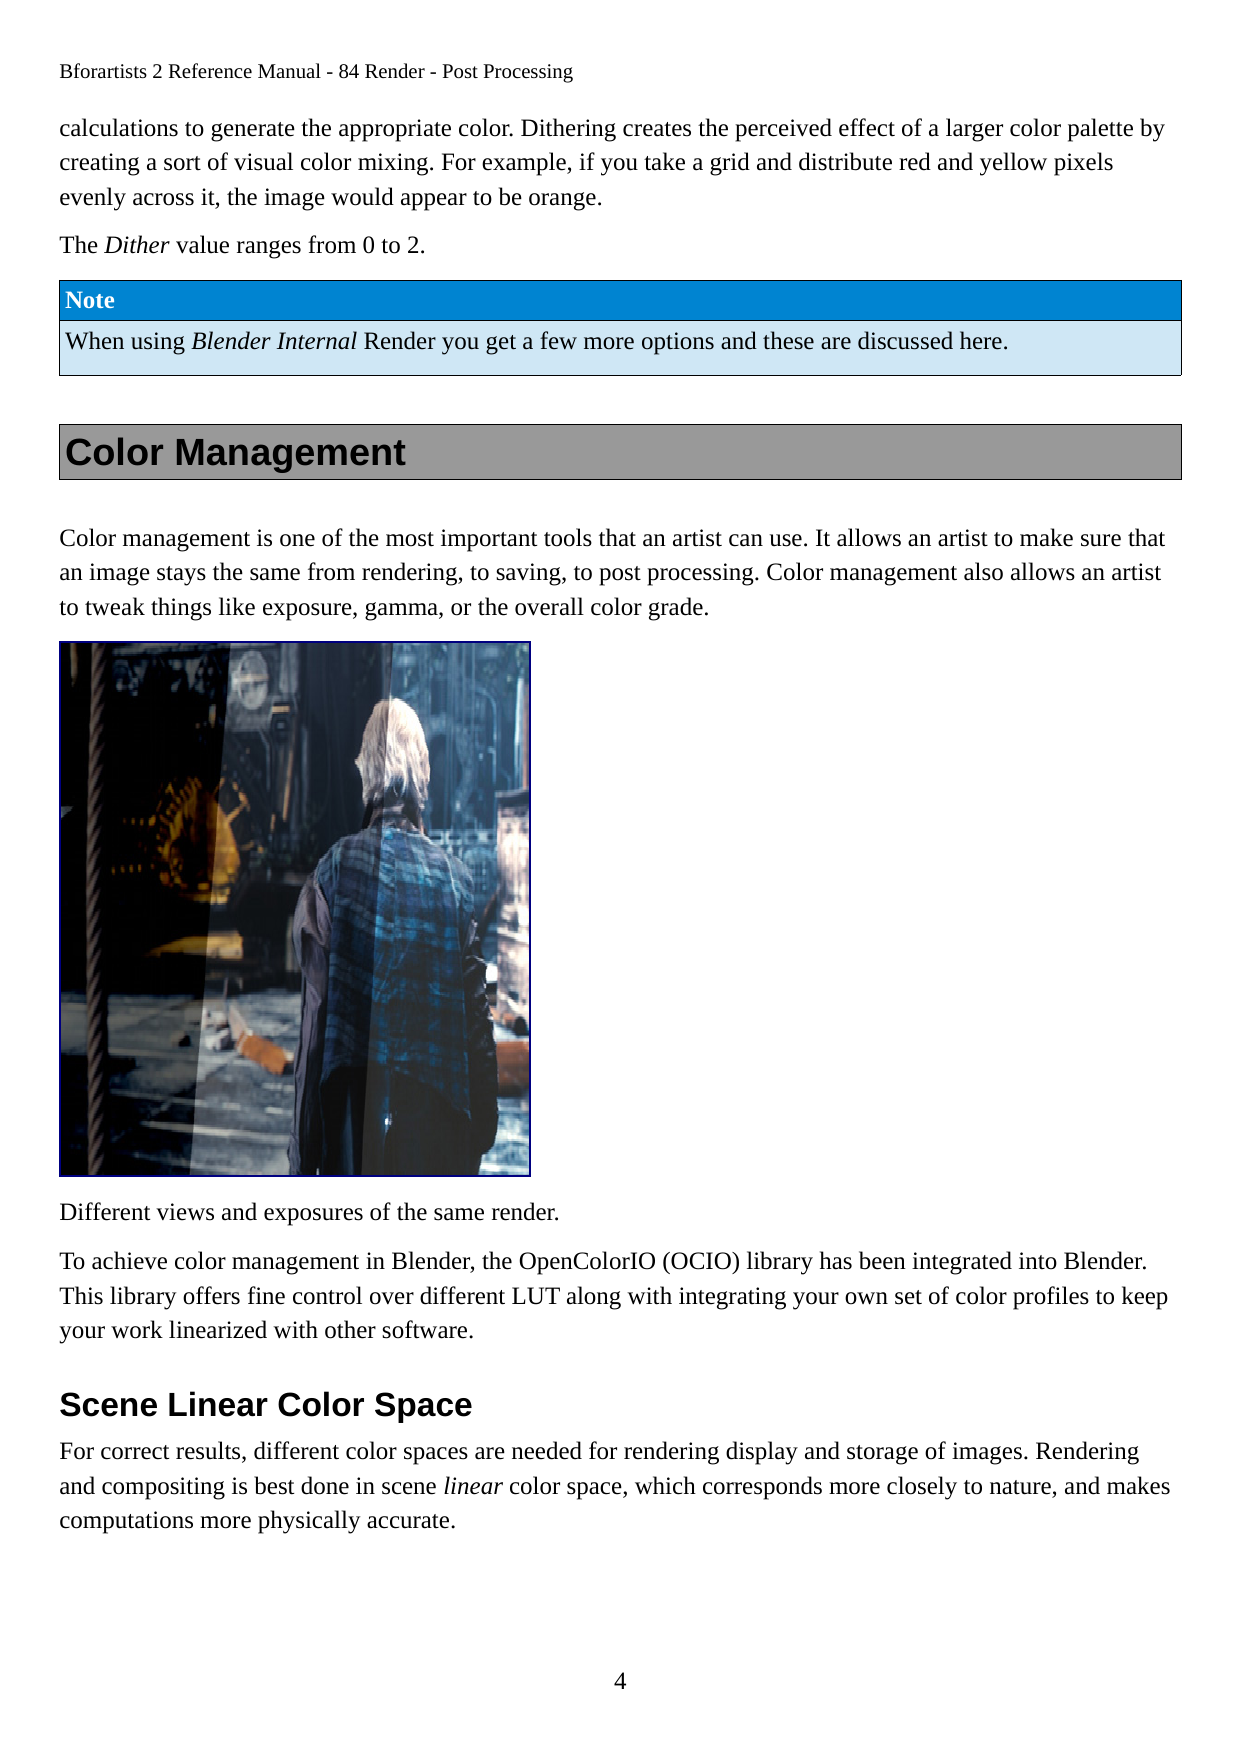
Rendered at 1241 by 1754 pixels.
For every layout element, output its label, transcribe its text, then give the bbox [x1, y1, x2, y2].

table_cell When using Blender Internal Render you get a few more options and these are discussed here. [60, 321, 1181, 375]
text calculations to generate the appropriate color. Dithering creates the perceived effect of a larger color palette by creating a sort of visual color mixing. For example, if you take a grid and distribute red and yellow pixels evenly across it, the image would appear to be orange. [59, 113, 1181, 210]
table_header Note [60, 281, 1181, 320]
picture [61, 643, 529, 1175]
subtitle Scene Linear Color Space [59, 1385, 1181, 1424]
text The Dither value ranges from 0 to 2. [59, 231, 1181, 259]
text To achieve color management in Blender, the OpenColorIO (OCIO) library has been integrated into Blender. This library offers fine control over different LUT along with integrating your own set of color profiles to keep your work linearized with other software. [59, 1246, 1181, 1344]
table_header Color Management [60, 425, 1181, 479]
text Color management is one of the most important tools that an artist can use. It allows an artist to make sure that an image stays the same from rendering, to saving, to post processing. Color management also allows an artist to tweak things like exposure, gamma, or the overall color grade. [59, 523, 1181, 621]
text For correct results, different color spaces are needed for rendering display and storage of images. Rendering and compositing is best done in scene linear color space, which corresponds more closely to nature, and makes computations more physically accurate. [59, 1436, 1181, 1534]
text Different views and exposures of the same render. [59, 1197, 1181, 1226]
